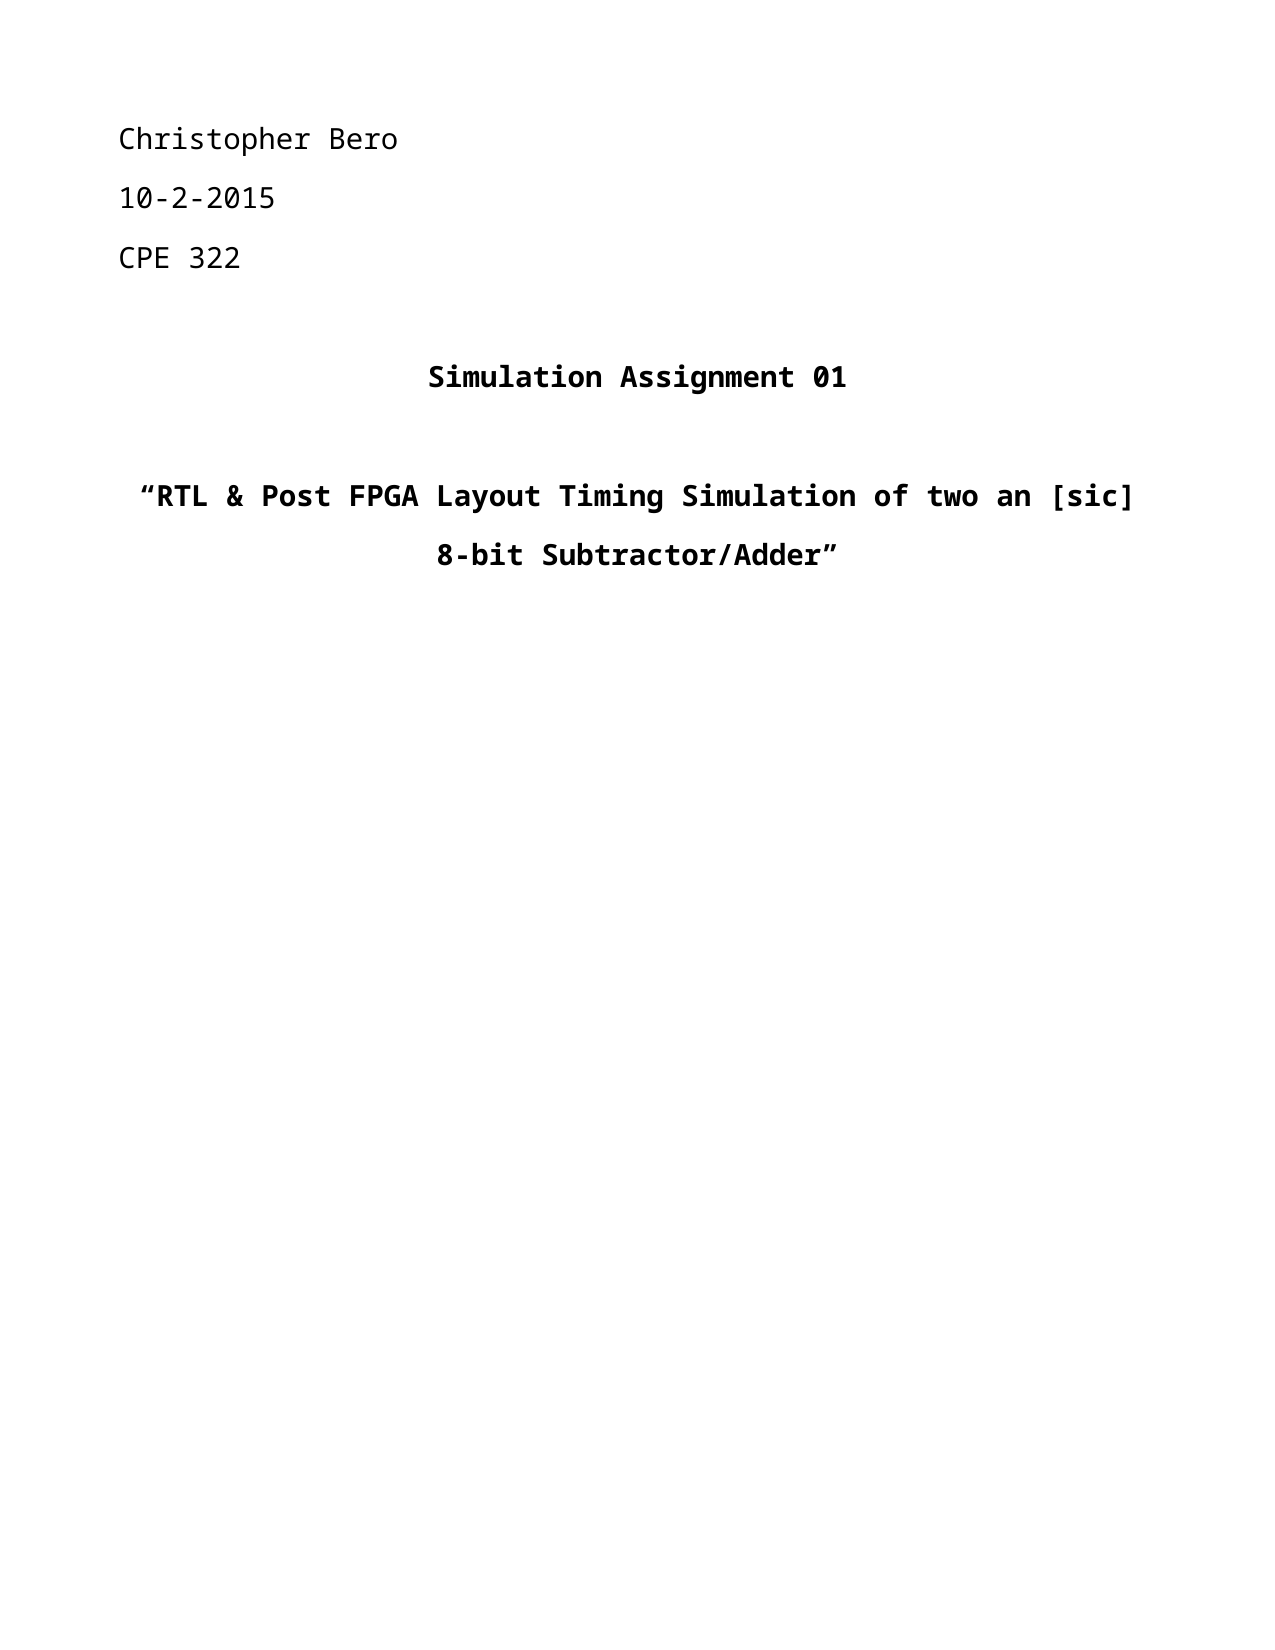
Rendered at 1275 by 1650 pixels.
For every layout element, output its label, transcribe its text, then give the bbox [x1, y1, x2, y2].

text “RTL & Post FPGA Layout Timing Simulation of two an [sic] 8-bit Subtractor/Adder” [118, 475, 1157, 574]
text CPE 322 [118, 237, 1157, 277]
text Simulation Assignment 01 [118, 356, 1157, 396]
text 10-2-2015 [118, 178, 1157, 217]
text Christopher Bero [118, 118, 1157, 158]
